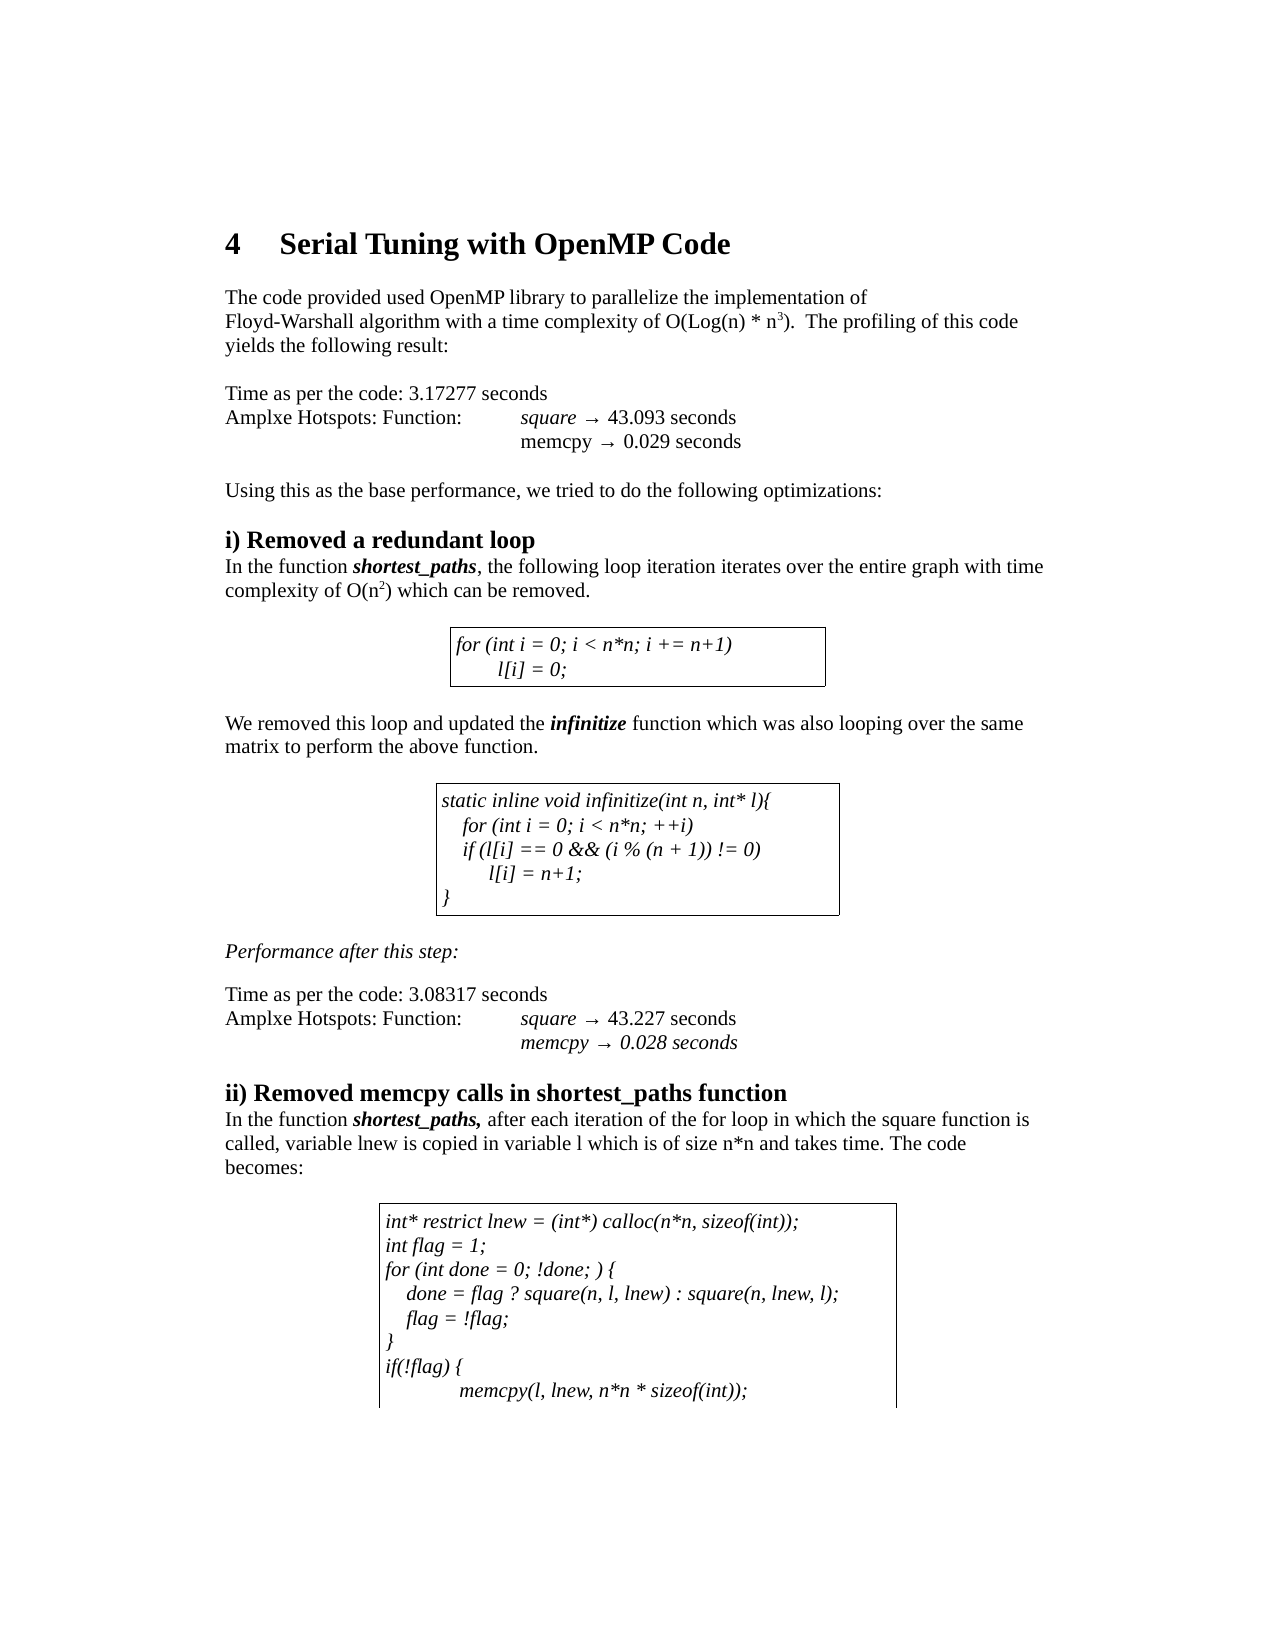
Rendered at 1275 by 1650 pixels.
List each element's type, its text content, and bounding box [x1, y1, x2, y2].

text ii) Removed memcpy calls in shortest_paths function [225, 1078, 1050, 1107]
text Time as per the code: 3.08317 seconds [225, 982, 1050, 1006]
text Amplxe Hotspots: Function: square → 43.227 seconds [225, 1006, 1050, 1030]
text Floyd-Warshall algorithm with a time complexity of O(Log(n) * n3). The profiling of this code yields the following result: [225, 309, 1050, 357]
table_header int* restrict lnew = (int*) calloc(n*n, sizeof(int)); int flag = 1; for (int done = 0; !done; ) { done = flag ? square(n, l, lnew) : square(n, lnew, l); flag = !flag; } if(!flag) { memcpy(l, lnew, n*n * sizeof(int)); [380, 1204, 896, 1407]
text In the function shortest_paths, the following loop iteration iterates over the entire graph with time complexity of O(n2) which can be removed. [225, 554, 1050, 602]
table_header for (int i = 0; i < n*n; i += n+1) l[i] = 0; [451, 628, 825, 686]
text In the function shortest_paths, after each iteration of the for loop in which the square function is called, variable lnew is copied in variable l which is of size n*n and takes time. The code becomes: [225, 1107, 1050, 1179]
table_header static inline void infinitize(int n, int* l){ for (int i = 0; i < n*n; ++i) if (l[i] == 0 && (i % (n + 1)) != 0) l[i] = n+1; } [437, 784, 839, 914]
text Performance after this step: [225, 939, 1050, 963]
text 4 Serial Tuning with OpenMP Code [225, 225, 1050, 261]
text We removed this loop and updated the infinitize function which was also looping over the same matrix to perform the above function. [225, 710, 1050, 758]
text Amplxe Hotspots: Function: square → 43.093 seconds [225, 405, 1050, 429]
text memcpy → 0.029 seconds [225, 429, 1050, 453]
text memcpy → 0.028 seconds [225, 1030, 1050, 1054]
text i) Removed a redundant loop [225, 526, 1050, 554]
text Using this as the base performance, we tried to do the following optimizations: [225, 477, 1050, 502]
text Time as per the code: 3.17277 seconds [225, 381, 1050, 405]
text The code provided used OpenMP library to parallelize the implementation of [225, 285, 1050, 309]
